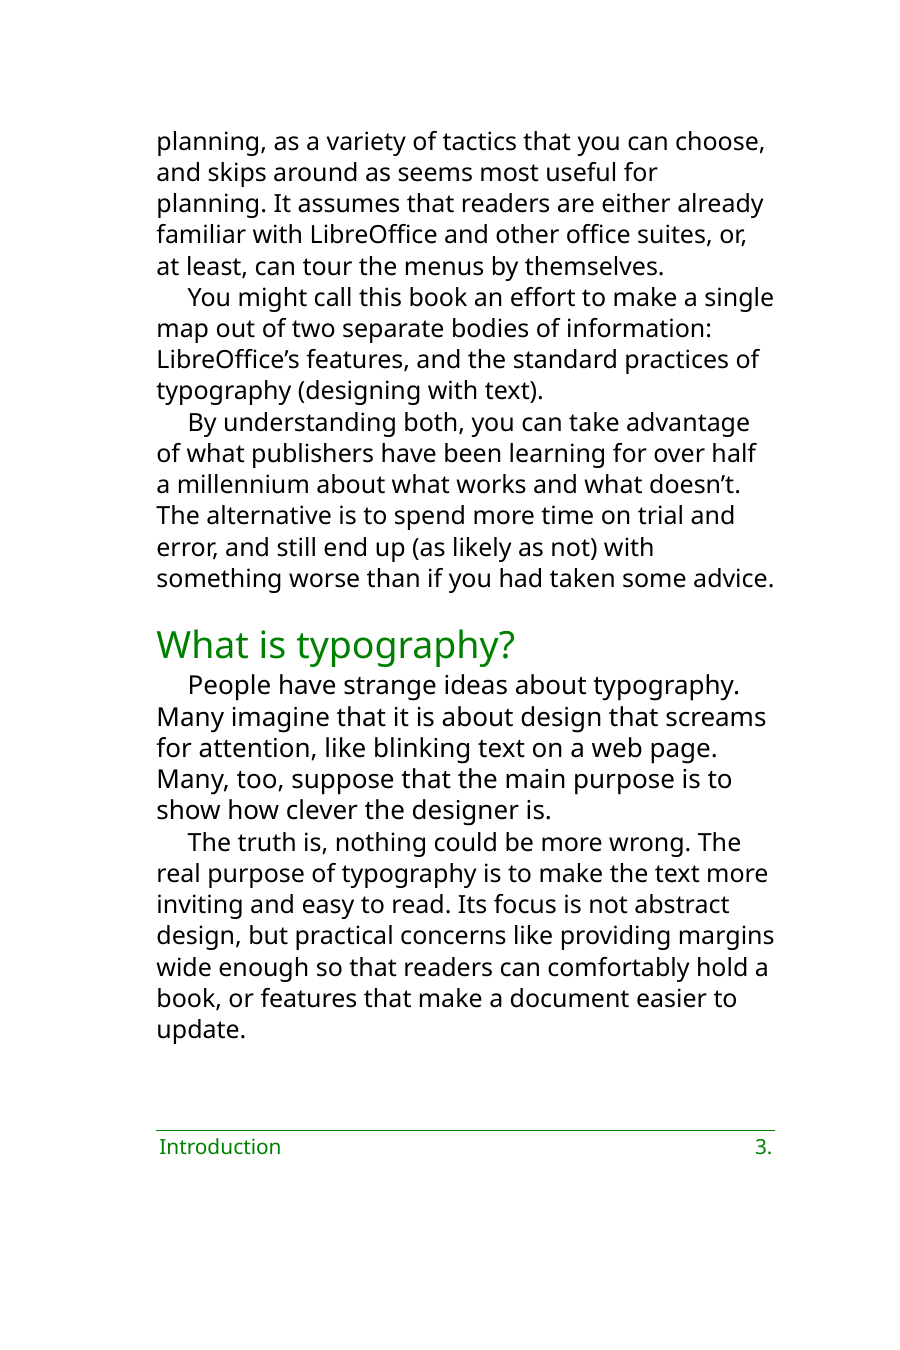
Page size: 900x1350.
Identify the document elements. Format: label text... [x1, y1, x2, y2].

text planning, as a variety of tactics that you can choose, and skips around as seems most useful for planning. It assumes that readers are either already familiar with LibreOffice and other office suites, or, at least, can tour the menus by themselves. [156, 125, 775, 281]
subtitle What is typography? [156, 619, 775, 670]
text The truth is, nothing could be more wrong. The real purpose of typography is to make the text more inviting and easy to read. Its focus is not abstract design, but practical concerns like providing margins wide enough so that readers can comfortably hold a book, or features that make a document easier to update. [156, 826, 775, 1045]
text People have strange ideas about typography. Many imagine that it is about design that screams for attention, like blinking text on a web page. Many, too, suppose that the main purpose is to show how clever the designer is. [156, 670, 775, 826]
text You might call this book an effort to make a single map out of two separate bodies of information: LibreOffice’s features, and the standard practices of typography (designing with text). [156, 281, 775, 406]
text By understanding both, you can take advantage of what publishers have been learning for over half a millennium about what works and what doesn’t. The alternative is to spend more time on trial and error, and still end up (as likely as not) with something worse than if you had taken some advice. [156, 406, 775, 594]
